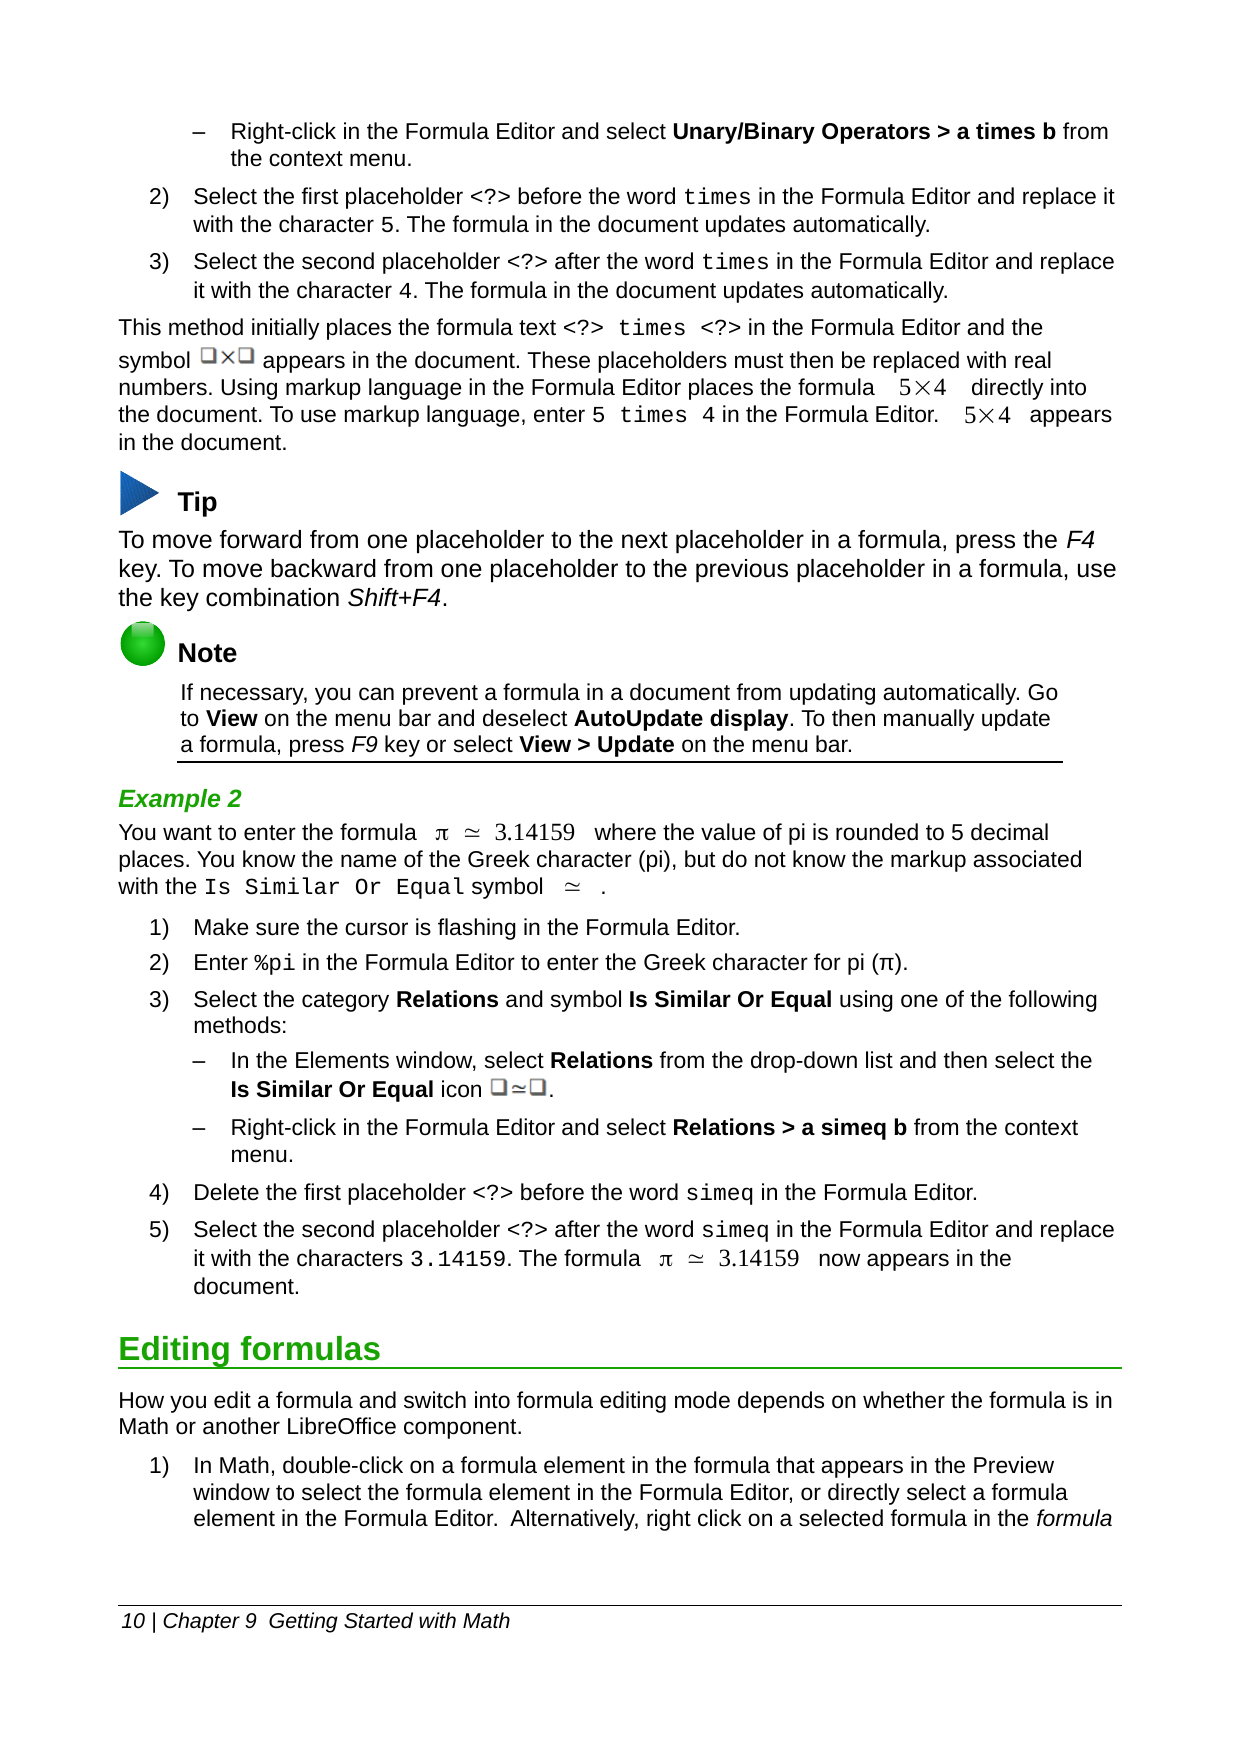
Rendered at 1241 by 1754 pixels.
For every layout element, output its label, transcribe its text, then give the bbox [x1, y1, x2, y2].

list Select the category Relations and symbol Is Similar Or Equal using one of the following methods: [169, 959, 1122, 1012]
list Delete the first placeholder <?> before the word simeq in the Formula Editor. [169, 1153, 1122, 1181]
list Right-click in the Formula Editor and select Unary/Binary Operators > a times b from the context menu. [192, 118, 1122, 144]
text How you edit a formula and switch into formula editing mode depends on whether the formula is in Math or another LibreOffice component. [118, 1361, 1122, 1413]
list Right-click in the Formula Editor and select Relations > a simeq b from the context menu. [192, 1088, 1122, 1141]
picture [488, 1047, 548, 1071]
list Make sure the cursor is flashing in the Formula Editor. [169, 887, 1122, 913]
list In Math, double-click on a formula element in the formula that appears in the Preview window to select the formula element in the Formula Editor, or directly select a formula element in the Formula Editor. Alternatively, right click on a selected formula in the formula editor to bring up the context menu and choose from the standard editing options that appear (Figure 5). [169, 1426, 1122, 1557]
subtitle Note [118, 592, 1122, 642]
subtitle Tip [207, 473, 213, 483]
list Select the second placeholder <?> after the word times in the Formula Editor and replace it with the character 4. The formula in the document updates automatically. [169, 222, 1122, 279]
list Enter %pi in the Formula Editor to enter the Greek character for pi (π). [169, 922, 1122, 951]
text To move forward from one placeholder to the next placeholder in a formula, press the F4 key. To move backward from one placeholder to the previous placeholder in a formula, use the key combination Shift+F4. [118, 499, 1122, 585]
subtitle Example 2 [118, 758, 1122, 786]
picture [197, 315, 257, 343]
list In the Elements window, select Relations from the drop-down list and then select the Is Similar Or Equal icon . [192, 1021, 1122, 1076]
list Select the second placeholder <?> after the word simeq in the Formula Editor and replace it with the characters 3.14159. The formulanow appears in the document. [169, 1190, 1122, 1273]
subtitle Tip [118, 442, 1122, 491]
subtitle Editing formulas [118, 1302, 1122, 1341]
text This method initially places the formula text <?> times <?> in the Formula Editor and the symbol appears in the document. These placeholders must then be replaced with real numbers. Using markup language in the Formula Editor places the formula directly into the document. To use markup language, enter 5 times 4 in the Formula Editor. appears in the document. [118, 287, 1122, 429]
text You want to enter the formulawhere the value of pi is rounded to 5 decimal places. You know the name of the Greek character (pi), but do not know the markup associated with the Is Similar Or Equal symbol. [118, 792, 1122, 874]
text If necessary, you can prevent a formula in a document from updating automatically. Go to View on the menu bar and deselect AutoUpdate display. To then manually update a formula, press F9 key or select View > Update on the menu bar. [177, 649, 1063, 734]
list Select the first placeholder <?> before the word times in the Formula Editor and replace it with the character 5. The formula in the document updates automatically. [169, 156, 1122, 213]
